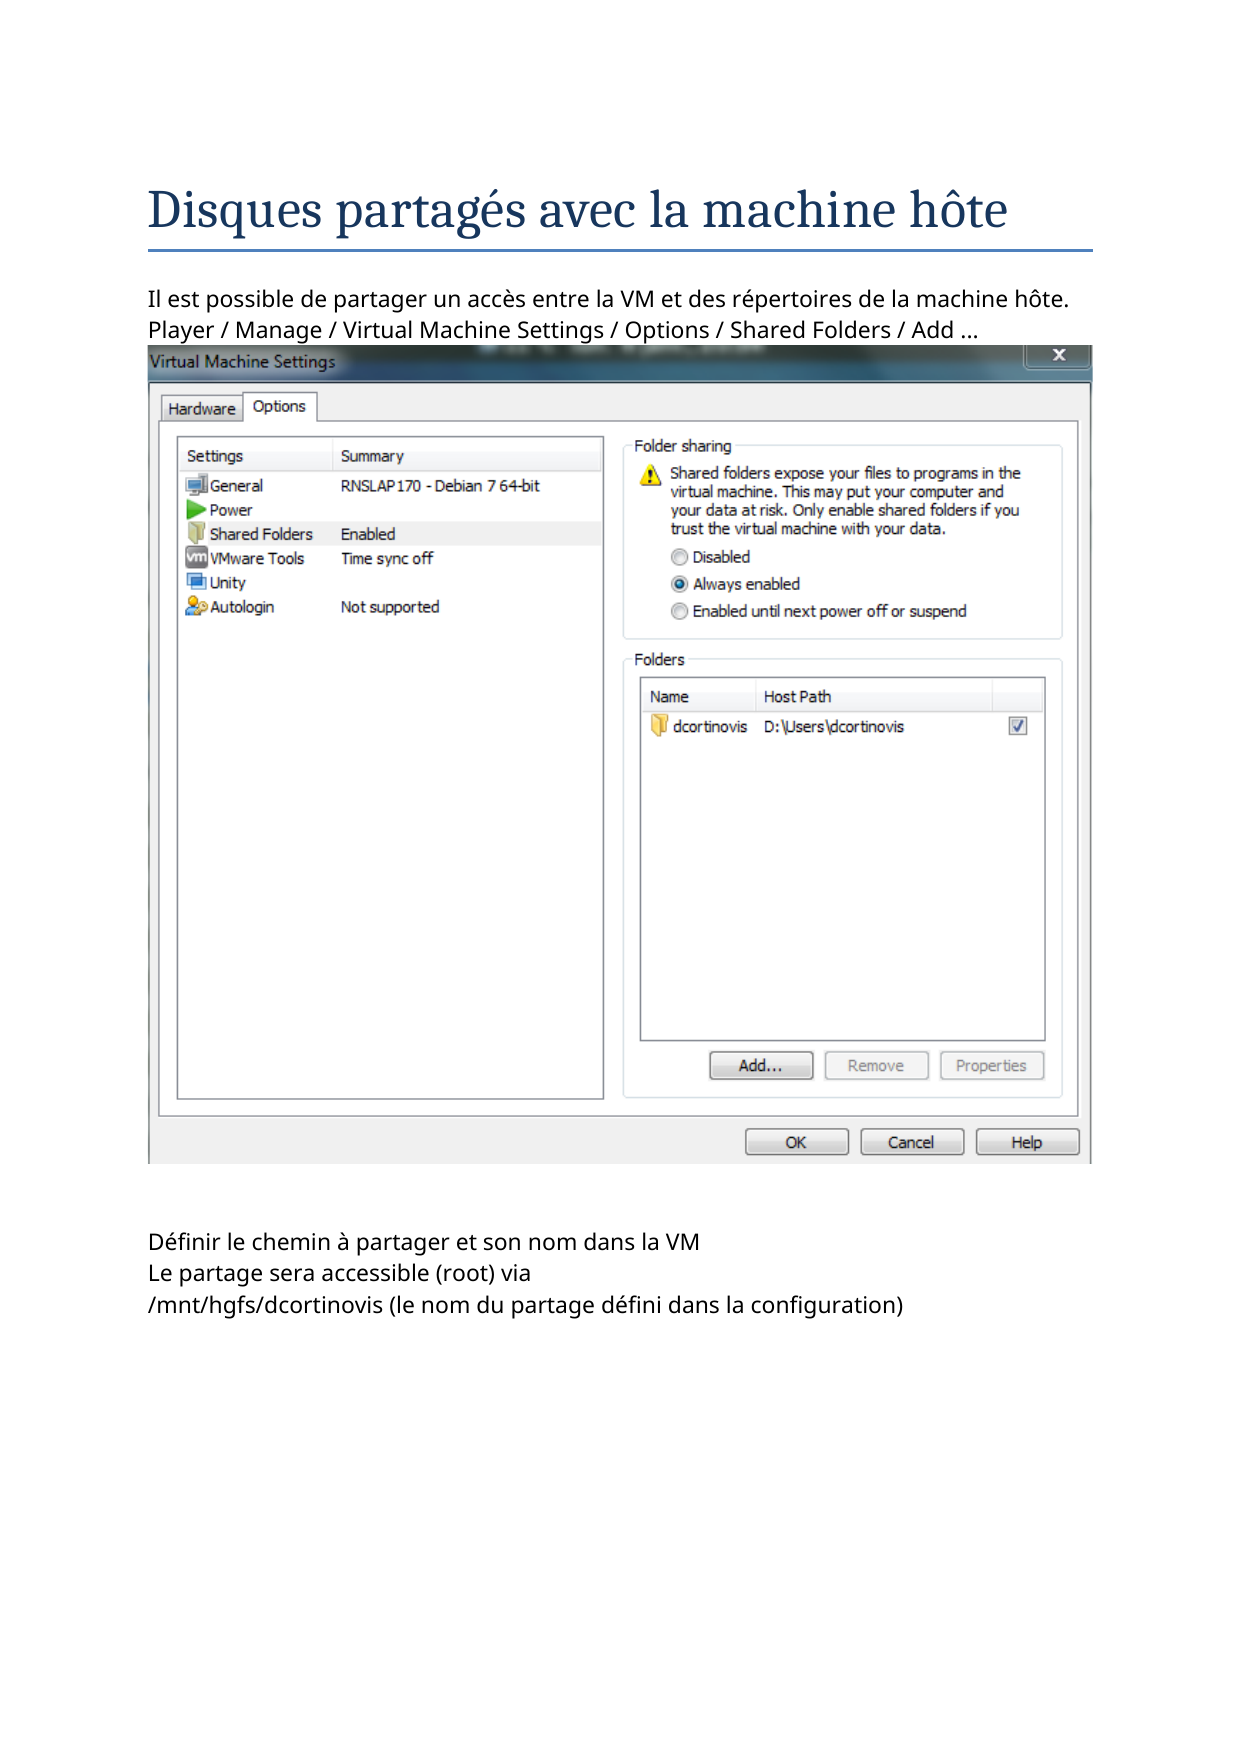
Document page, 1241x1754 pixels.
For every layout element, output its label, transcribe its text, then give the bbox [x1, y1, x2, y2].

text Disques partagés avec la machine hôte [148, 179, 1093, 249]
text Il est possible de partager un accès entre la VM et des répertoires de la machine hôte. [148, 283, 1093, 314]
text Player / Manage / Virtual Machine Settings / Options / Shared Folders / Add ... [148, 314, 1093, 345]
text /mnt/hgfs/dcortinovis (le nom du partage défini dans la configuration) [148, 1289, 1093, 1320]
text Le partage sera accessible (root) via [148, 1257, 1093, 1289]
text Définir le chemin à partager et son nom dans la VM [148, 1226, 1093, 1257]
